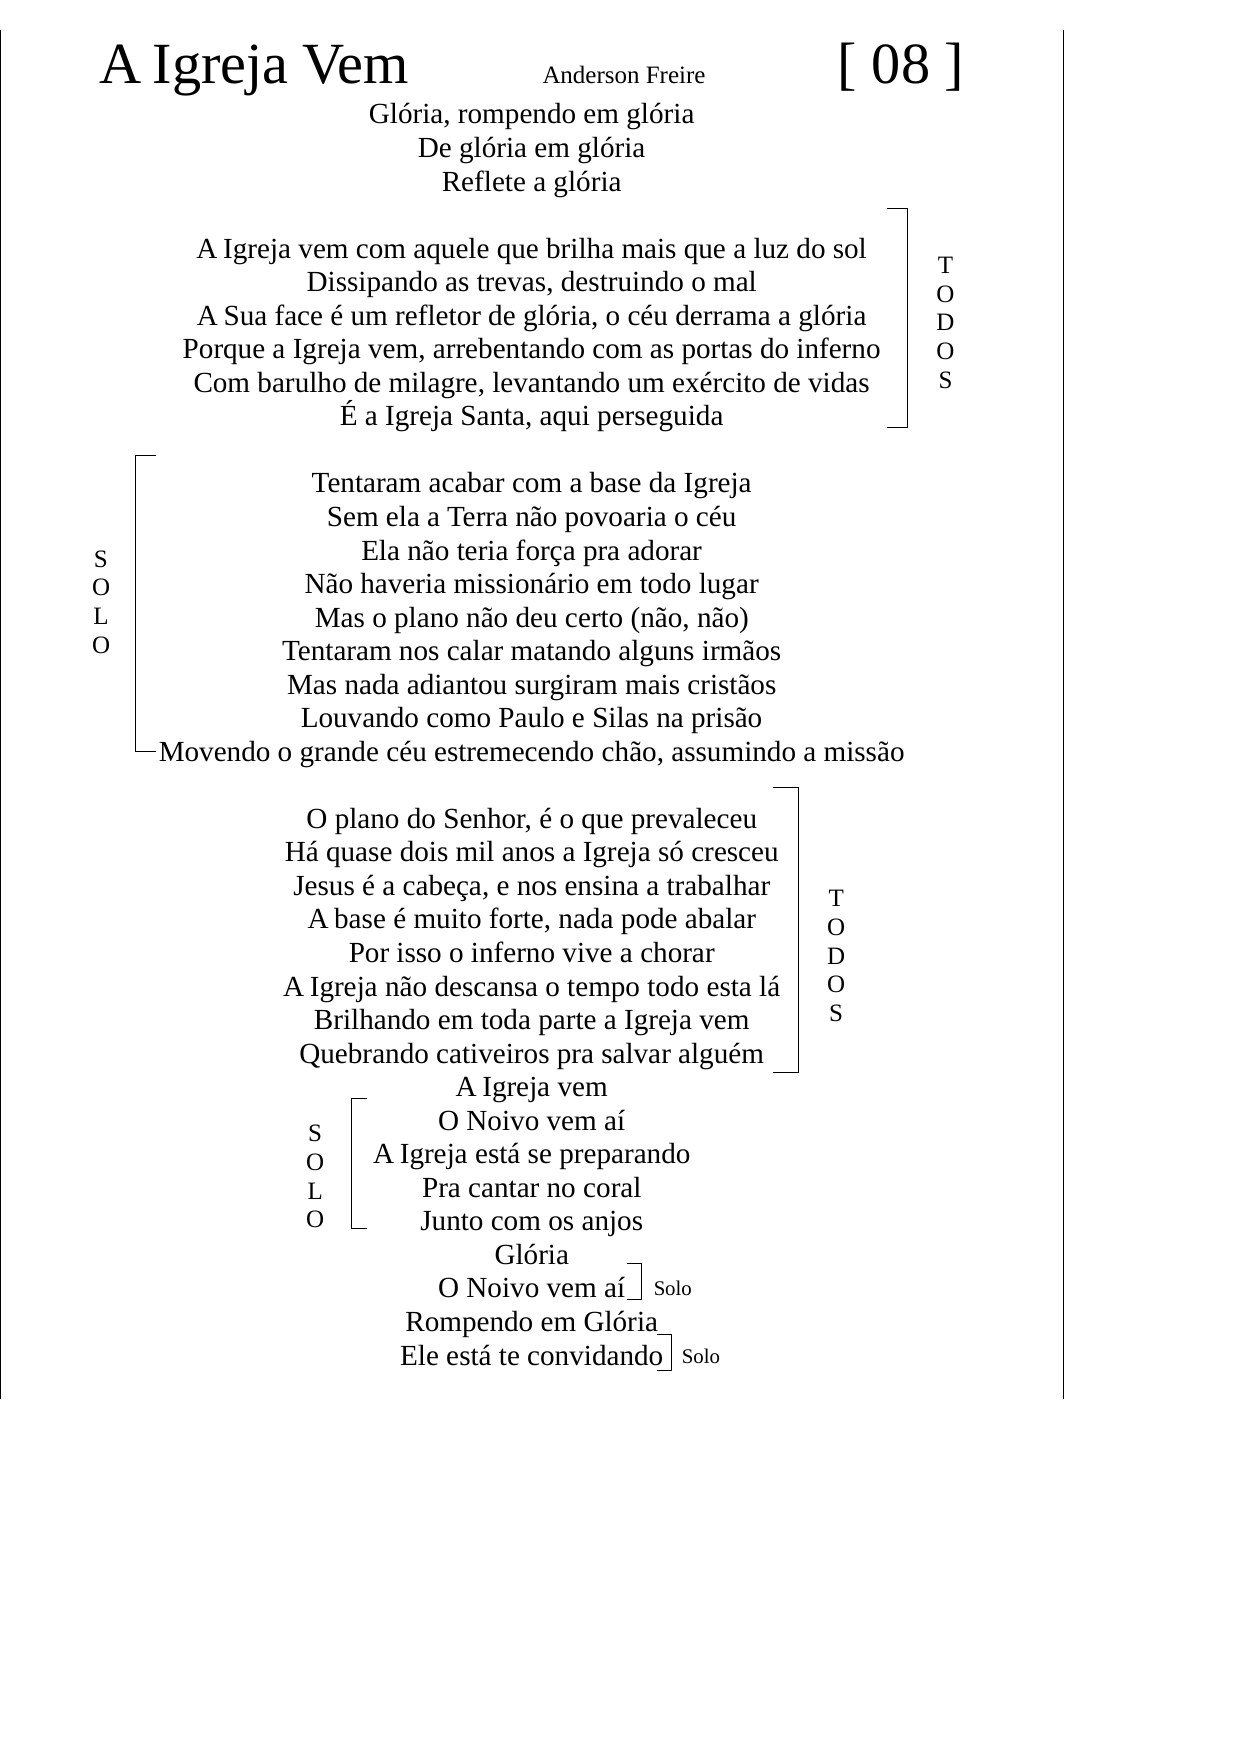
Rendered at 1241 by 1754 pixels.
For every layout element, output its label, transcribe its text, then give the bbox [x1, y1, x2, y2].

text A base é muito forte, nada pode abalar [29, 902, 798, 935]
text A Igreja está se preparando [29, 1136, 351, 1170]
text Pra cantar no coral [29, 1170, 351, 1203]
text A Sua face é um refletor de glória, o céu derrama a glória [29, 298, 907, 331]
text [29, 499, 135, 533]
text Porque a Igreja vem, arrebentando com as portas do inferno [29, 331, 907, 365]
text Junto com os anjos [29, 1203, 1033, 1237]
text Há quase dois mil anos a Igreja só cresceu [29, 834, 798, 868]
text Por isso o inferno vive a chorar [29, 935, 798, 969]
text Tentaram nos calar matando alguns irmãos [29, 633, 135, 667]
text Glória [29, 1237, 1033, 1271]
text Não haveria missionário em todo lugar [136, 566, 1033, 600]
text Louvando como Paulo e Silas na prisão [136, 700, 1033, 734]
text Dissipando as trevas, destruindo o mal [908, 264, 1033, 298]
text Ele está te convidando [672, 1338, 1033, 1371]
text Jesus é a cabeça, e nos ensina a trabalhar [29, 868, 798, 902]
text Ele está te convidando [29, 1338, 671, 1371]
text Com barulho de milagre, levantando um exército de vidas [29, 365, 907, 398]
text O Noivo vem aí [29, 1271, 1033, 1304]
text Brilhando em toda parte a Igreja vem [799, 1002, 1033, 1036]
text Quebrando cativeiros pra salvar alguém [29, 1036, 798, 1069]
text A Igreja Vem Anderson Freire [ 08 ] [29, 29, 1033, 97]
text Mas o plano não deu certo (não, não) [29, 600, 135, 633]
text Tentaram nos calar matando alguns irmãos [136, 633, 1033, 667]
text A Igreja vem com aquele que brilha mais que a luz do sol [29, 231, 907, 264]
text [29, 466, 135, 499]
text O Noivo vem aí [352, 1103, 1033, 1136]
text Glória, rompendo em glória [29, 97, 1033, 130]
text Jesus é a cabeça, e nos ensina a trabalhar [799, 868, 1033, 902]
text A Igreja não descansa o tempo todo esta lá [29, 969, 798, 1002]
text Brilhando em toda parte a Igreja vem [29, 1002, 798, 1036]
text [29, 667, 135, 700]
text [799, 801, 1033, 834]
text [799, 834, 1033, 868]
text A Sua face é um refletor de glória, o céu derrama a glória [908, 298, 1033, 331]
text Mas o plano não deu certo (não, não) [136, 600, 1033, 633]
text Ela não teria força pra adorar [136, 533, 1033, 566]
text Dissipando as trevas, destruindo o mal [29, 264, 907, 298]
text Reflete a glória [29, 164, 1033, 197]
text Tentaram acabar com a base da Igreja [136, 466, 1033, 499]
text A Igreja vem [29, 1069, 1033, 1103]
text Não haveria missionário em todo lugar [29, 566, 135, 600]
text A Igreja não descansa o tempo todo esta lá [799, 969, 1033, 1002]
text Pra cantar no coral [352, 1170, 1033, 1203]
text [799, 1036, 1033, 1069]
text Rompendo em Glória [29, 1304, 1033, 1338]
text Sem ela a Terra não povoaria o céu [136, 499, 1033, 533]
text Porque a Igreja vem, arrebentando com as portas do inferno [908, 331, 1033, 365]
text Mas nada adiantou surgiram mais cristãos [136, 667, 1033, 700]
text Com barulho de milagre, levantando um exército de vidas [908, 365, 1033, 398]
text A Igreja está se preparando [352, 1136, 1033, 1170]
text Ela não teria força pra adorar [29, 533, 135, 566]
text Por isso o inferno vive a chorar [799, 935, 1033, 969]
text É a Igreja Santa, aqui perseguida [29, 398, 1033, 432]
text [29, 700, 135, 734]
text O Noivo vem aí [29, 1103, 351, 1136]
text A base é muito forte, nada pode abalar [799, 902, 1033, 935]
text Movendo o grande céu estremecendo chão, assumindo a missão [29, 734, 1033, 767]
text De glória em glória [29, 130, 1033, 164]
text O plano do Senhor, é o que prevaleceu [29, 801, 798, 834]
text [908, 231, 1033, 264]
